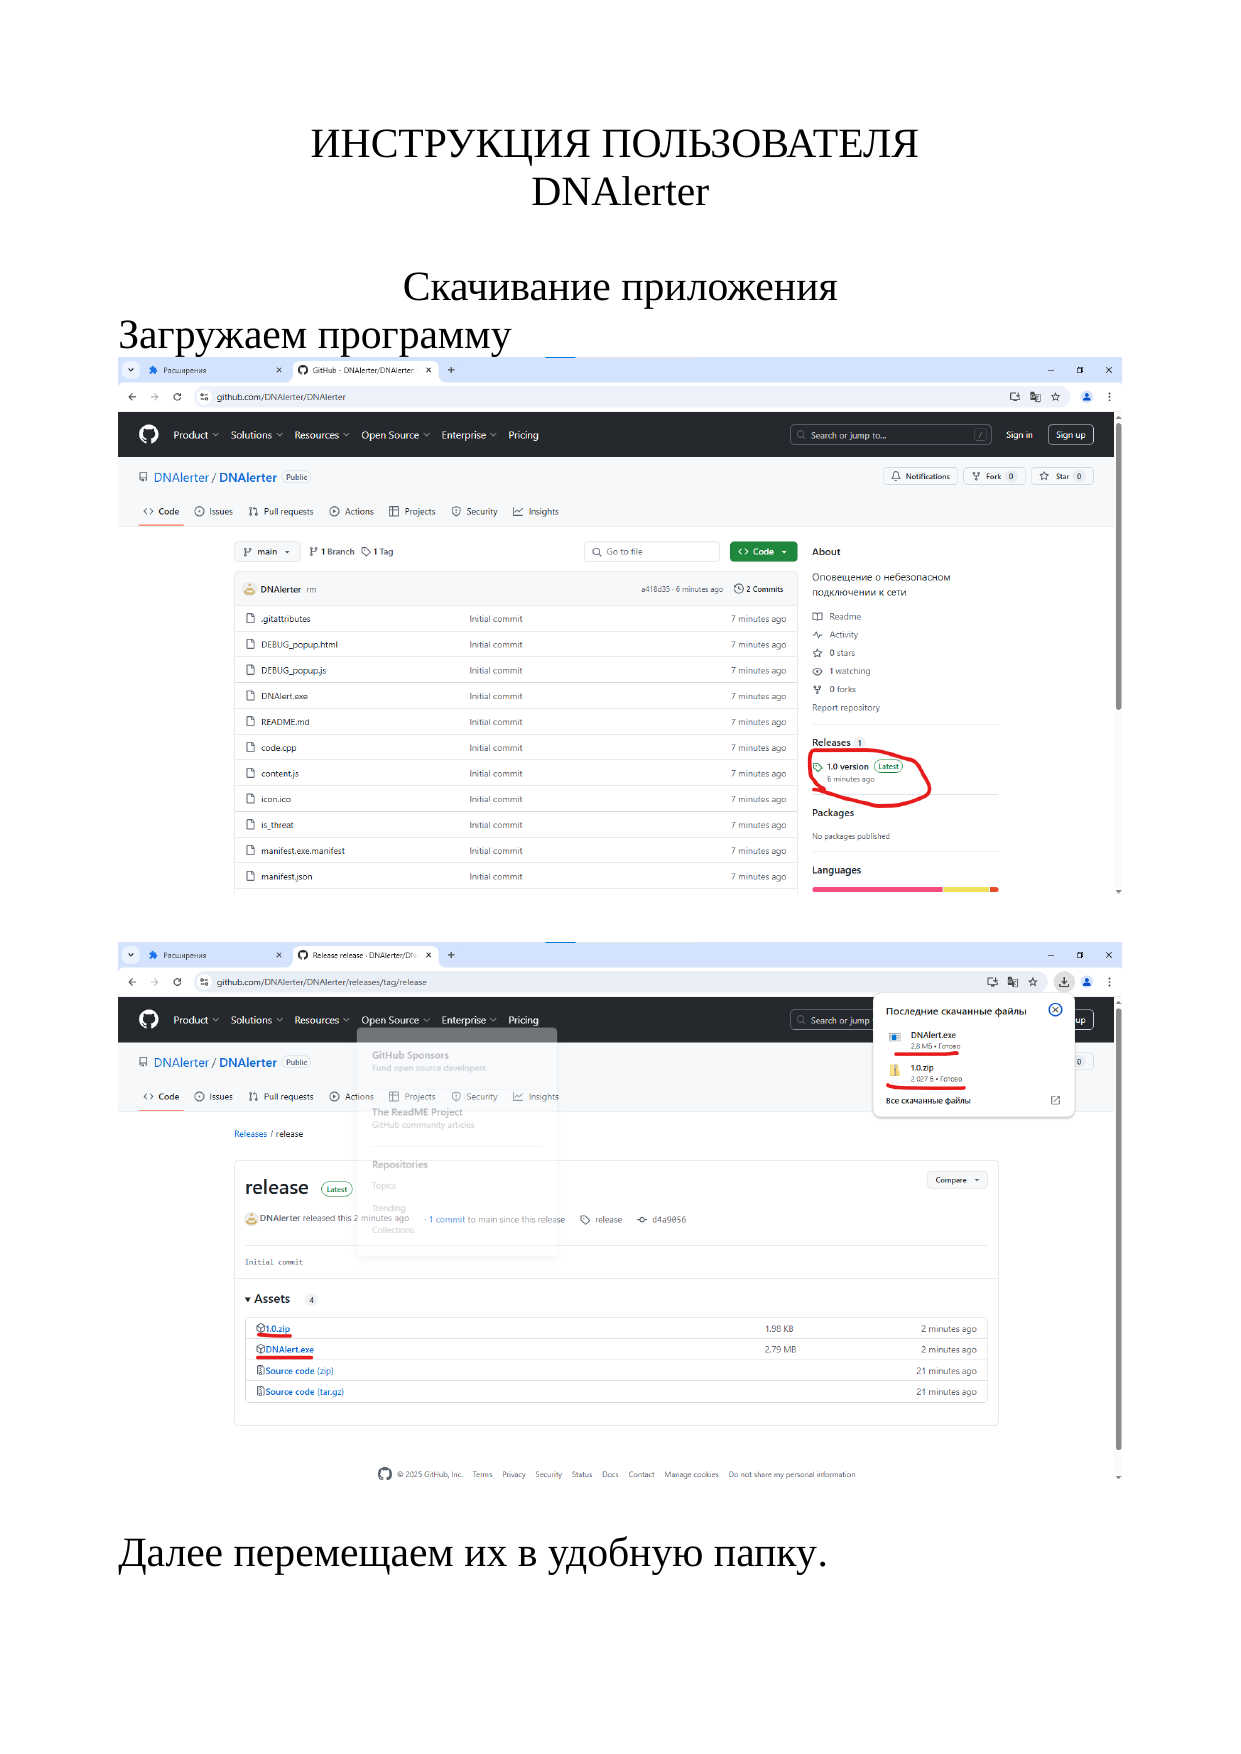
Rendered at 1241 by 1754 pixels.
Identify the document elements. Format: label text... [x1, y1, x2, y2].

text Скачивание приложения [118, 262, 1122, 310]
picture [118, 942, 1123, 1480]
text DNAlerter [118, 166, 1122, 214]
text Загружаем программу [118, 310, 1122, 357]
text Далее перемещаем их в удобную папку. [118, 1527, 1122, 1575]
picture [118, 357, 1123, 895]
text ИНСТРУКЦИЯ ПОЛЬЗОВАТЕЛЯ [118, 118, 1122, 166]
